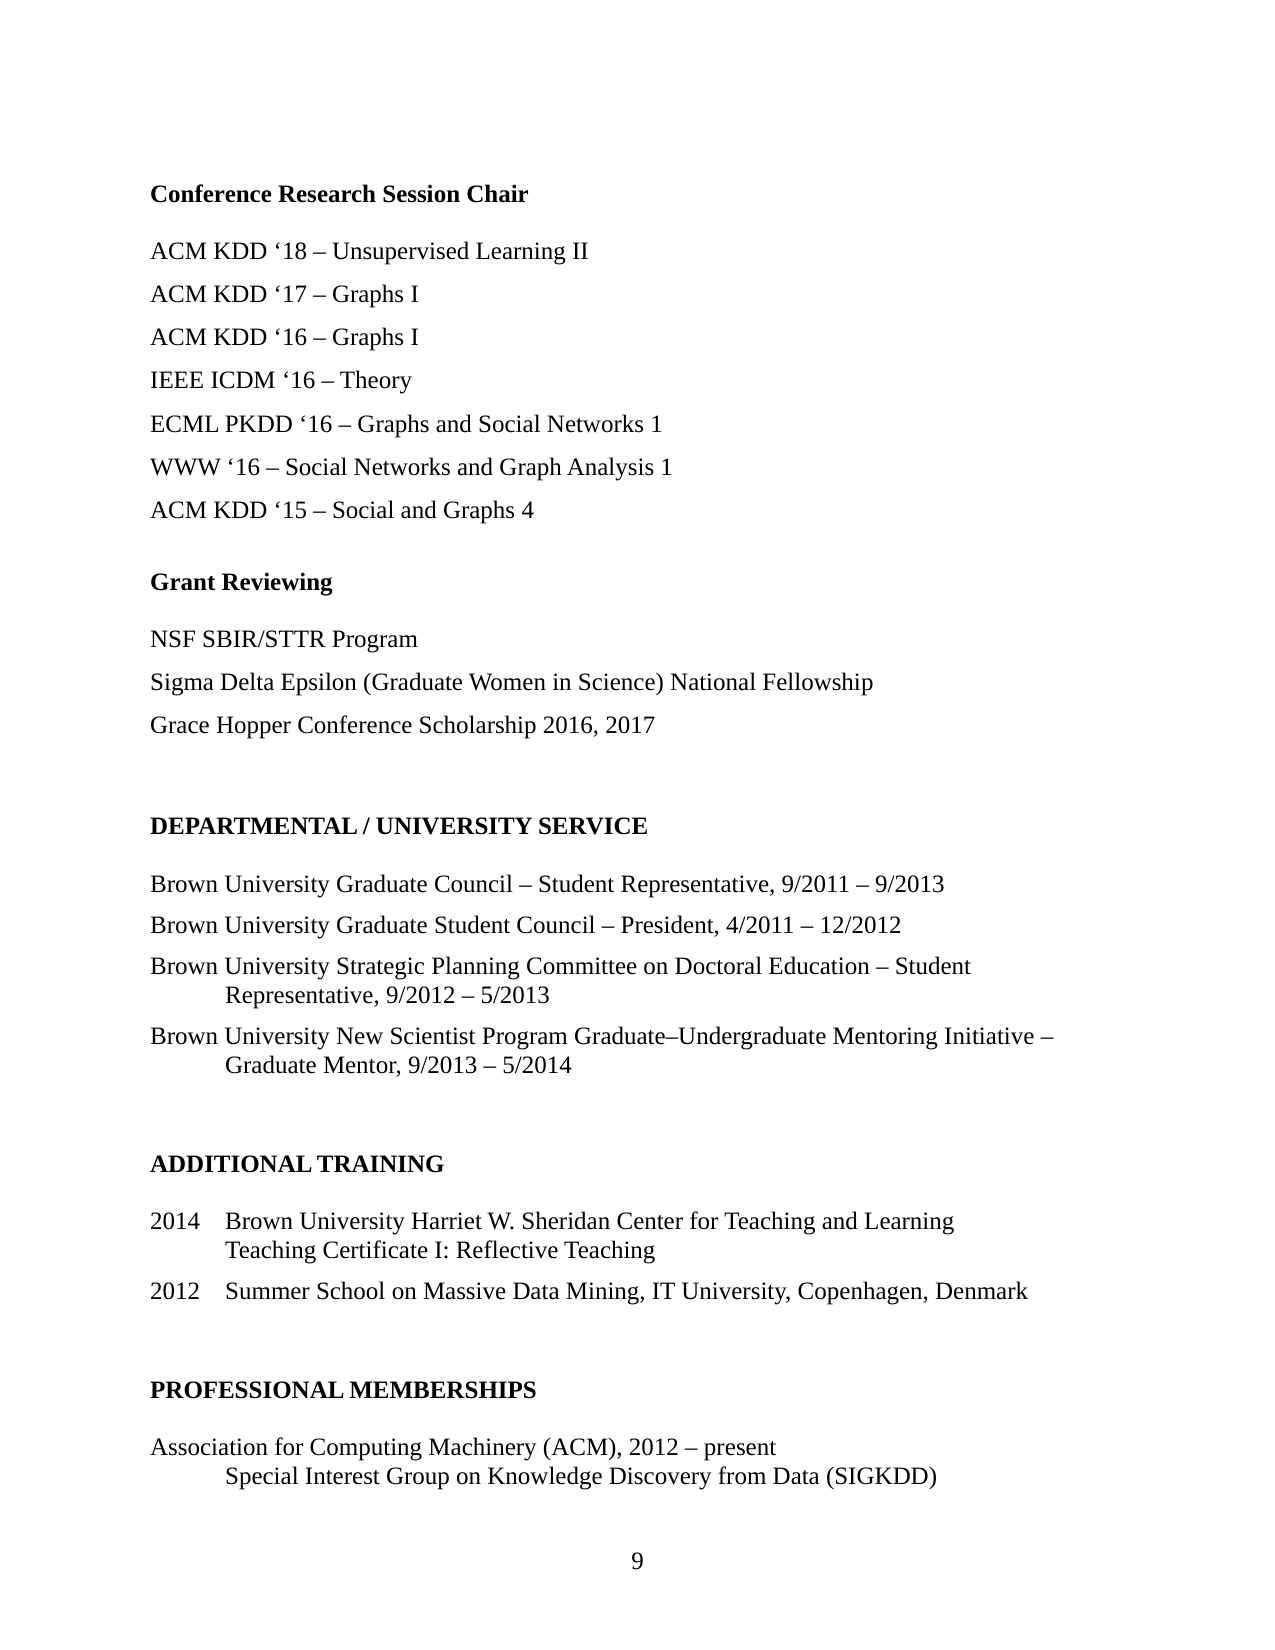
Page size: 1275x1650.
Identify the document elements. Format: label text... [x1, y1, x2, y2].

text PROFESSIONAL MEMBERSHIPS [150, 1375, 1125, 1404]
text Teaching Certificate I: Reflective Teaching [150, 1235, 1125, 1264]
text DEPARTMENTAL / UNIVERSITY SERVICE [150, 811, 1125, 840]
text ADDITIONAL TRAINING [150, 1149, 1125, 1177]
text ACM KDD ‘16 – Graphs I [150, 322, 1125, 351]
text Brown University New Scientist Program Graduate–Undergraduate Mentoring Initiative – Graduate Mentor, 9/2013 – 5/2014 [150, 1021, 1125, 1079]
text Special Interest Group on Knowledge Discovery from Data (SIGKDD) [150, 1461, 1125, 1490]
text Brown University Strategic Planning Committee on Doctoral Education – Student Representative, 9/2012 – 5/2013 [150, 951, 1125, 1009]
text 2012 Summer School on Massive Data Mining, IT University, Copenhagen, Denmark [150, 1276, 1125, 1305]
text Brown University Graduate Student Council – President, 4/2011 – 12/2012 [150, 910, 1125, 939]
text ECML PKDD ‘16 – Graphs and Social Networks 1 [150, 409, 1125, 437]
text ACM KDD ‘15 – Social and Graphs 4 [150, 495, 1125, 524]
text IEEE ICDM ‘16 – Theory [150, 366, 1125, 394]
text ACM KDD ‘17 – Graphs I [150, 279, 1125, 308]
text 2014 Brown University Harriet W. Sheridan Center for Teaching and Learning [150, 1206, 1125, 1235]
text Sigma Delta Epsilon (Graduate Women in Science) National Fellowship [150, 667, 1125, 696]
text Association for Computing Machinery (ACM), 2012 – present [150, 1432, 1125, 1461]
text Grace Hopper Conference Scholarship 2016, 2017 [150, 711, 1125, 739]
text Grant Reviewing [150, 567, 1125, 596]
text Conference Research Session Chair [150, 179, 1125, 207]
text ACM KDD ‘18 – Unsupervised Learning II [150, 236, 1125, 265]
text WWW ‘16 – Social Networks and Graph Analysis 1 [150, 452, 1125, 481]
text NSF SBIR/STTR Program [150, 624, 1125, 653]
text Brown University Graduate Council – Student Representative, 9/2011 – 9/2013 [150, 869, 1125, 897]
